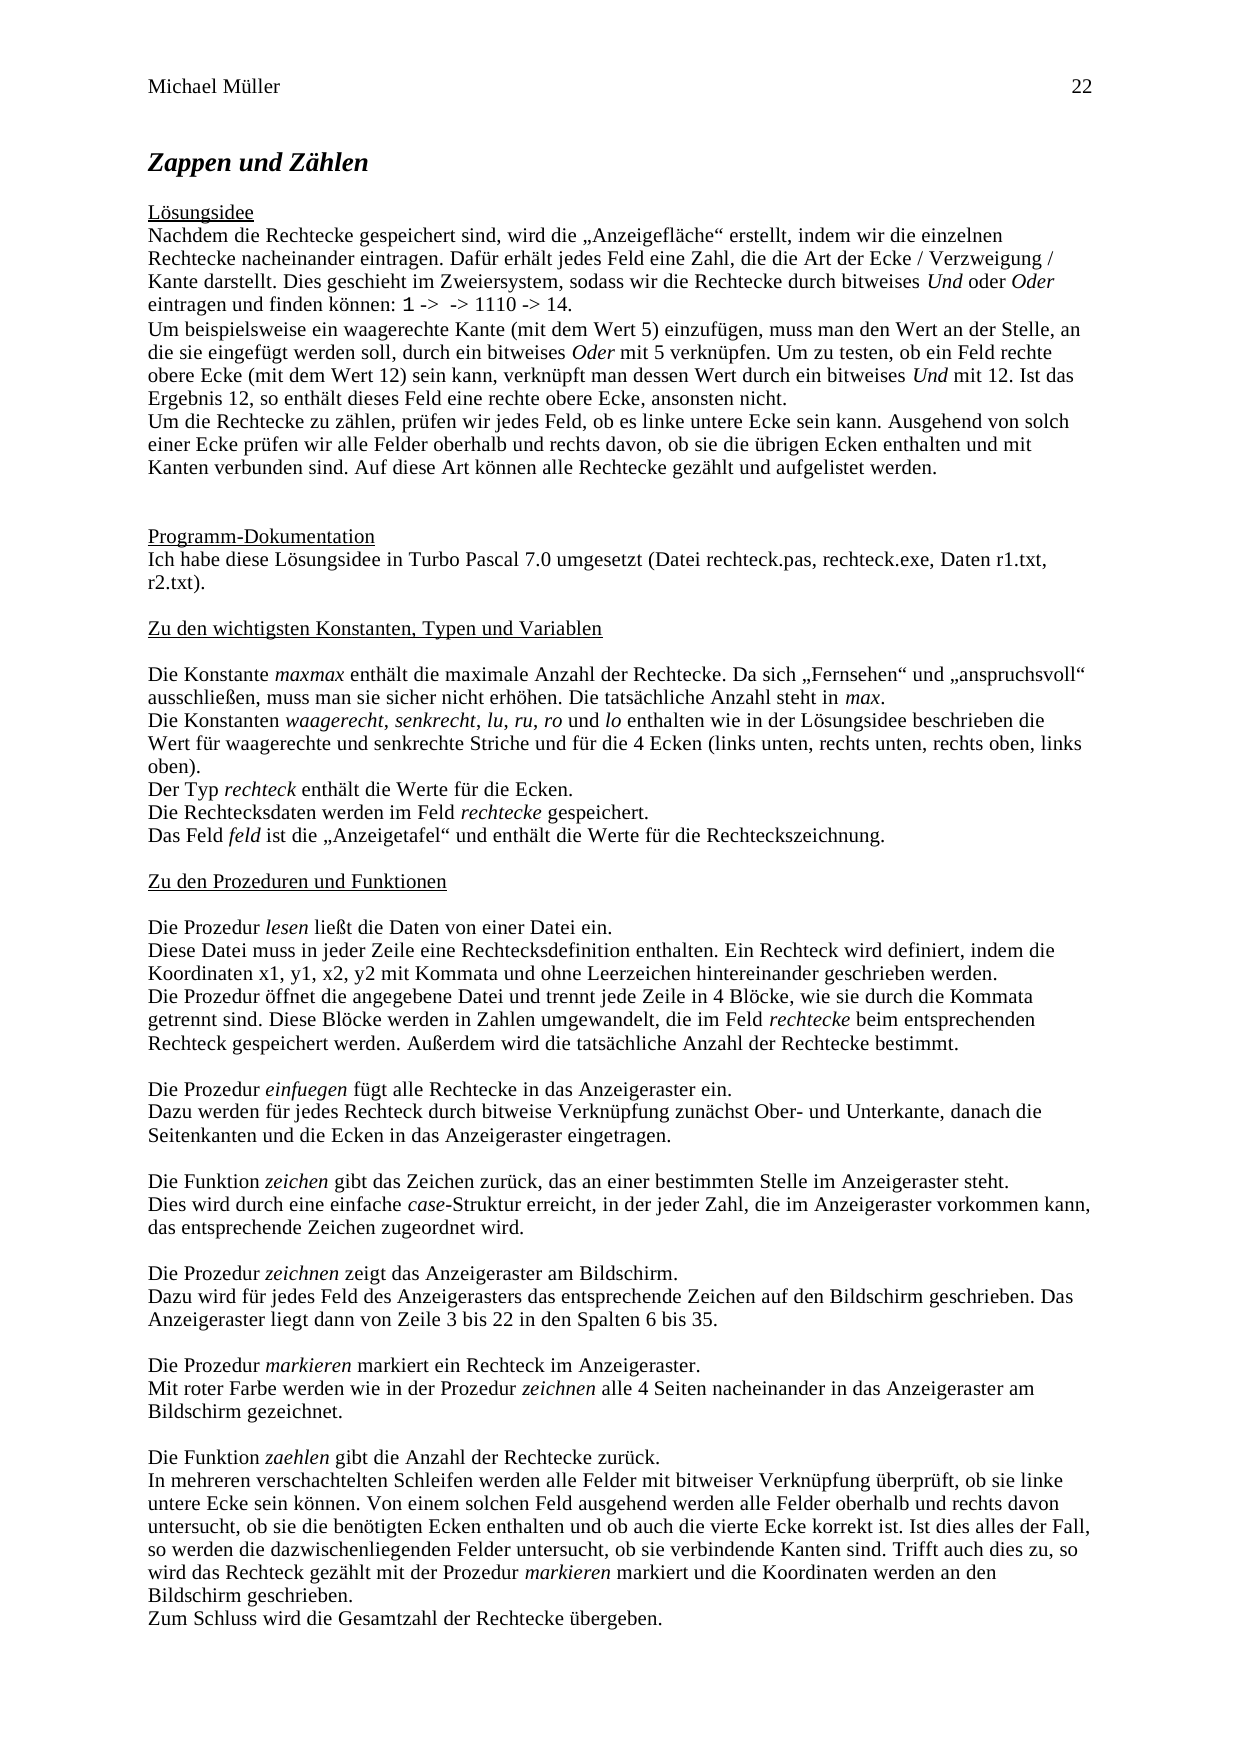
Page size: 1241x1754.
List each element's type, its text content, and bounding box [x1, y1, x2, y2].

text Programm-Dokumentation [148, 525, 1092, 548]
text Zappen und Zählen [148, 148, 1092, 178]
text Ich habe diese Lösungsidee in Turbo Pascal 7.0 umgesetzt (Datei rechteck.pas, rechteck.exe, Daten r1.txt, r2.txt). [148, 548, 1092, 594]
text Um beispielsweise ein waagerechte Kante (mit dem Wert 5) einzufügen, muss man den Wert an der Stelle, an die sie eingefügt werden soll, durch ein bitweises Oder mit 5 verknüpfen. Um zu testen, ob ein Feld rechte obere Ecke (mit dem Wert 12) sein kann, verknüpft man dessen Wert durch ein bitweises Und mit 12. Ist das Ergebnis 12, so enthält dieses Feld eine rechte obere Ecke, ansonsten nicht. [148, 318, 1092, 410]
text In mehreren verschachtelten Schleifen werden alle Felder mit bitweiser Verknüpfung überprüft, ob sie linke untere Ecke sein können. Von einem solchen Feld ausgehend werden alle Felder oberhalb und rechts davon untersucht, ob sie die benötigten Ecken enthalten und ob auch die vierte Ecke korrekt ist. Ist dies alles der Fall, so werden die dazwischenliegenden Felder untersucht, ob sie verbindende Kanten sind. Trifft auch dies zu, so wird das Rechteck gezählt mit der Prozedur markieren markiert und die Koordinaten werden an den Bildschirm geschrieben. [148, 1469, 1092, 1607]
text Lösungsidee [148, 201, 1092, 224]
text Das Feld feld ist die „Anzeigetafel“ und enthält die Werte für die Rechteckszeichnung. [148, 824, 1092, 847]
text Zum Schluss wird die Gesamtzahl der Rechtecke übergeben. [148, 1607, 1092, 1630]
text Die Prozedur öffnet die angegebene Datei und trennt jede Zeile in 4 Blöcke, wie sie durch die Kommata getrennt sind. Diese Blöcke werden in Zahlen umgewandelt, die im Feld rechtecke beim entsprechenden Rechteck gespeichert werden. Außerdem wird die tatsächliche Anzahl der Rechtecke bestimmt. [148, 985, 1092, 1054]
text Die Prozedur zeichnen zeigt das Anzeigeraster am Bildschirm. [148, 1262, 1092, 1284]
text Diese Datei muss in jeder Zeile eine Rechtecksdefinition enthalten. Ein Rechteck wird definiert, indem die Koordinaten x1, y1, x2, y2 mit Kommata und ohne Leerzeichen hintereinander geschrieben werden. [148, 939, 1092, 985]
text Dies wird durch eine einfache case-Struktur erreicht, in der jeder Zahl, die im Anzeigeraster vorkommen kann, das entsprechende Zeichen zugeordnet wird. [148, 1192, 1092, 1238]
text Die Prozedur einfuegen fügt alle Rechtecke in das Anzeigeraster ein. [148, 1077, 1092, 1100]
text Der Typ rechteck enthält die Werte für die Ecken. [148, 778, 1092, 801]
text Die Funktion zeichen gibt das Zeichen zurück, das an einer bestimmten Stelle im Anzeigeraster steht. [148, 1169, 1092, 1192]
text Die Prozedur lesen ließt die Daten von einer Datei ein. [148, 916, 1092, 939]
text Um die Rechtecke zu zählen, prüfen wir jedes Feld, ob es linke untere Ecke sein kann. Ausgehend von solch einer Ecke prüfen wir alle Felder oberhalb und rechts davon, ob sie die übrigen Ecken enthalten und mit Kanten verbunden sind. Auf diese Art können alle Rechtecke gezählt und aufgelistet werden. [148, 410, 1092, 479]
text Zu den wichtigsten Konstanten, Typen und Variablen [148, 617, 1092, 640]
text Dazu wird für jedes Feld des Anzeigerasters das entsprechende Zeichen auf den Bildschirm geschrieben. Das Anzeigeraster liegt dann von Zeile 3 bis 22 in den Spalten 6 bis 35. [148, 1284, 1092, 1331]
text Nachdem die Rechtecke gespeichert sind, wird die „Anzeigefläche“ erstellt, indem wir die einzelnen Rechtecke nacheinander eintragen. Dafür erhält jedes Feld eine Zahl, die die Art der Ecke / Verzweigung / Kante darstellt. Dies geschieht im Zweiersystem, sodass wir die Rechtecke durch bitweises Und oder Oder eintragen und finden können: 1 -> -> 1110 -> 14. [148, 224, 1092, 318]
text Mit roter Farbe werden wie in der Prozedur zeichnen alle 4 Seiten nacheinander in das Anzeigeraster am Bildschirm gezeichnet. [148, 1377, 1092, 1423]
text Die Konstante maxmax enthält die maximale Anzahl der Rechtecke. Da sich „Fernsehen“ und „anspruchsvoll“ ausschließen, muss man sie sicher nicht erhöhen. Die tatsächliche Anzahl steht in max. [148, 663, 1092, 709]
text Dazu werden für jedes Rechteck durch bitweise Verknüpfung zunächst Ober- und Unterkante, danach die Seitenkanten und die Ecken in das Anzeigeraster eingetragen. [148, 1100, 1092, 1146]
text Die Rechtecksdaten werden im Feld rechtecke gespeichert. [148, 801, 1092, 824]
text Zu den Prozeduren und Funktionen [148, 870, 1092, 893]
text Die Prozedur markieren markiert ein Rechteck im Anzeigeraster. [148, 1354, 1092, 1377]
text Die Konstanten waagerecht, senkrecht, lu, ru, ro und lo enthalten wie in der Lösungsidee beschrieben die Wert für waagerechte und senkrechte Striche und für die 4 Ecken (links unten, rechts unten, rechts oben, links oben). [148, 709, 1092, 778]
text Die Funktion zaehlen gibt die Anzahl der Rechtecke zurück. [148, 1446, 1092, 1469]
